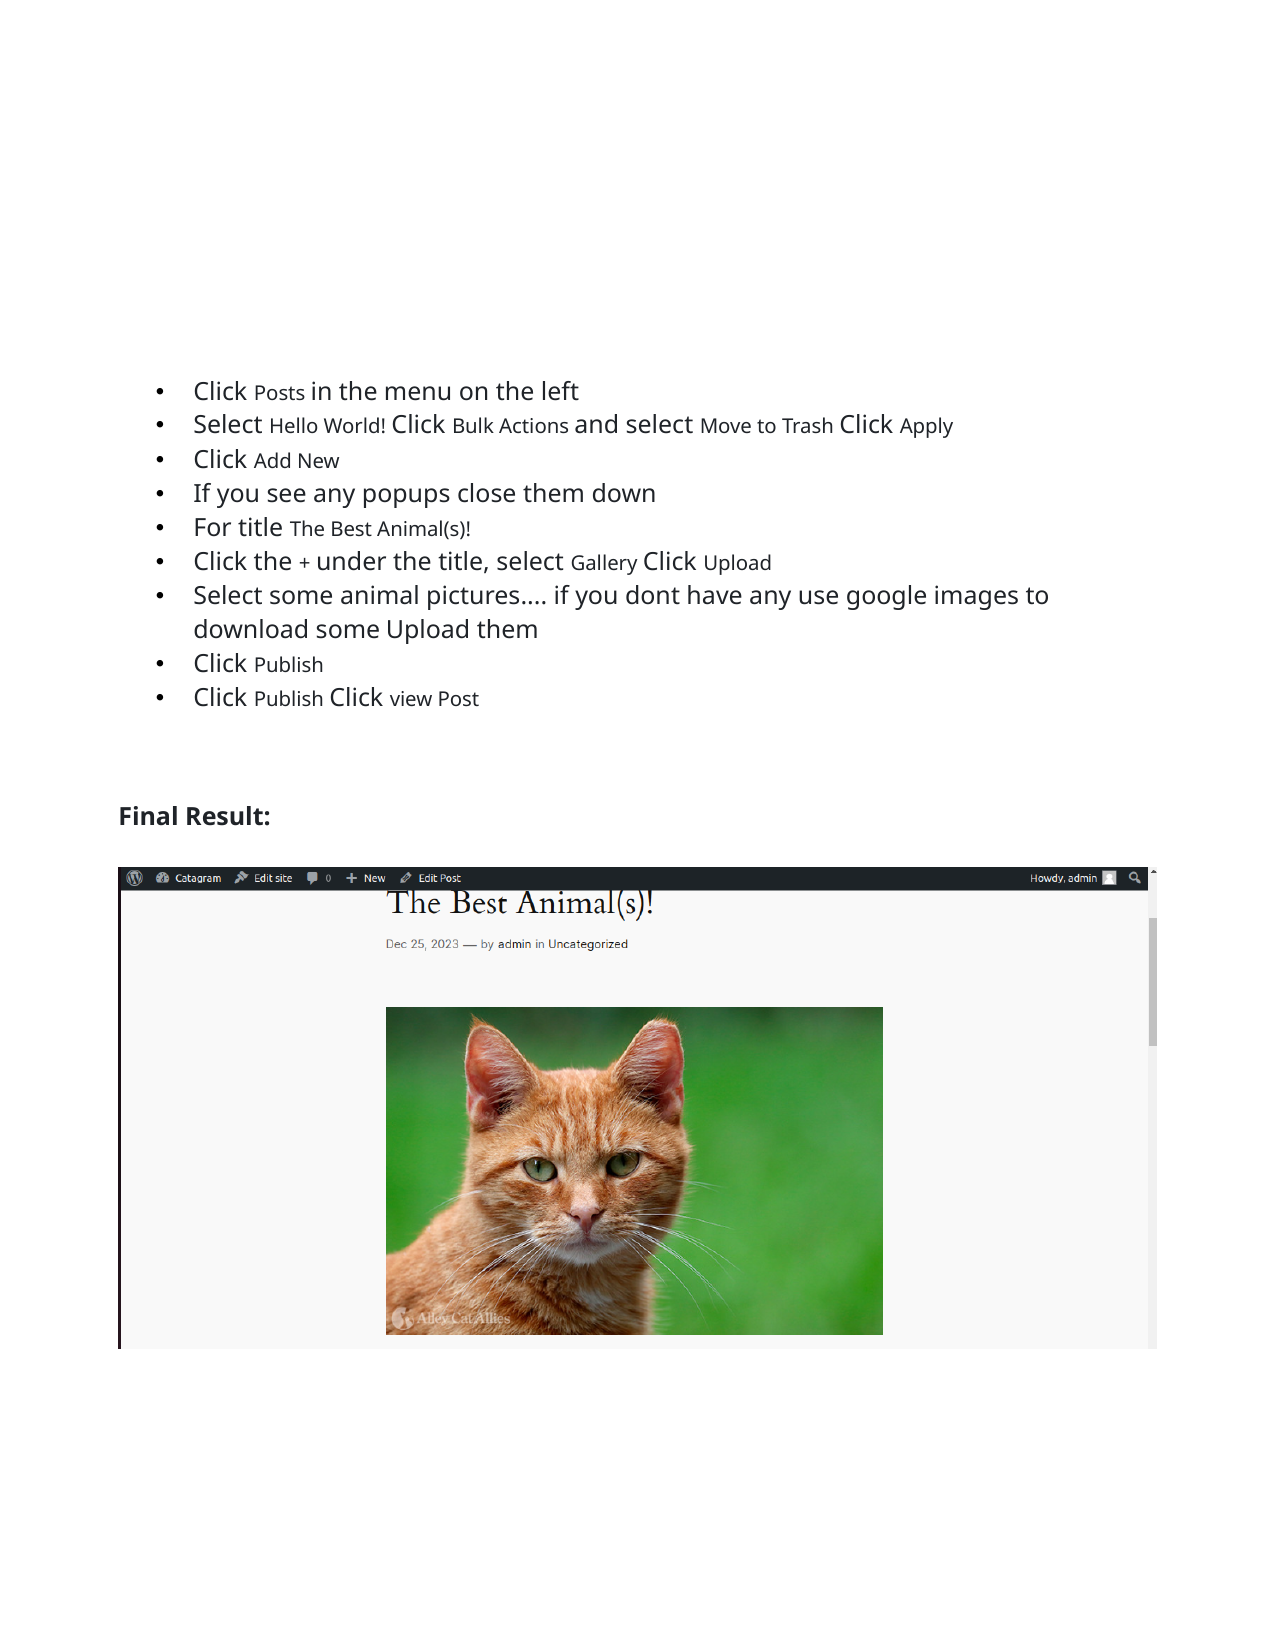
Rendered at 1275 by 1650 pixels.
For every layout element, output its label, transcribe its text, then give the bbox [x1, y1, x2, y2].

list Select some animal pictures.... if you dont have any use google images to download some Upload them [156, 577, 1157, 646]
list Click Add New [156, 441, 1157, 475]
text Final Result: [118, 799, 1157, 833]
list Click the + under the title, select Gallery Click Upload [156, 543, 1157, 577]
list Click Posts in the menu on the left [156, 373, 1157, 407]
list If you see any popups close them down [156, 475, 1157, 509]
list For title The Best Animal(s)! [156, 509, 1157, 543]
list Select Hello World! Click Bulk Actions and select Move to Trash Click Apply [156, 407, 1157, 441]
list Click Publish [156, 646, 1157, 680]
picture [118, 867, 1157, 1349]
list Click Publish Click view Post [156, 680, 1157, 714]
